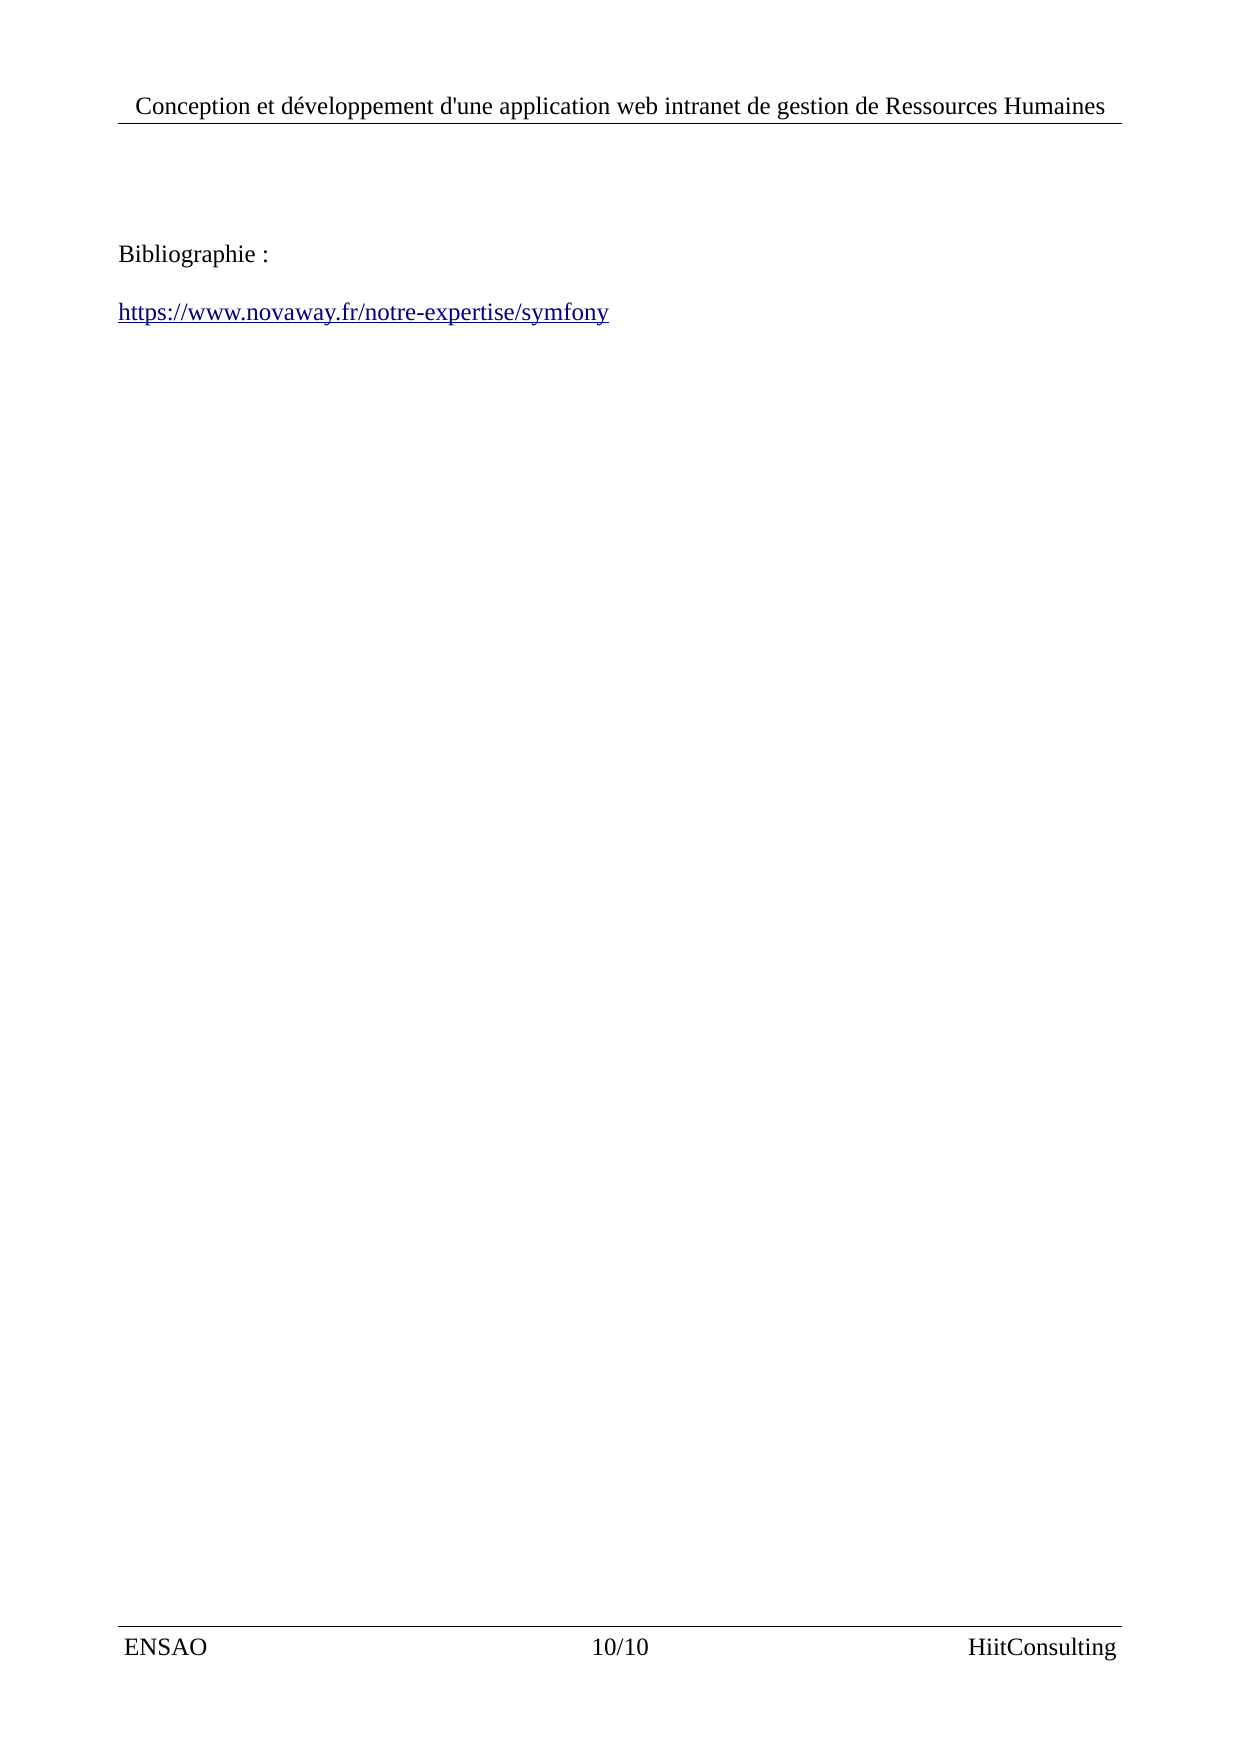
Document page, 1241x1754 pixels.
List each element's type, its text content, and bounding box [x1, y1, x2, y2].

text Bibliographie : [118, 239, 1122, 268]
text https://www.novaway.fr/notre-expertise/symfony [118, 297, 1122, 326]
